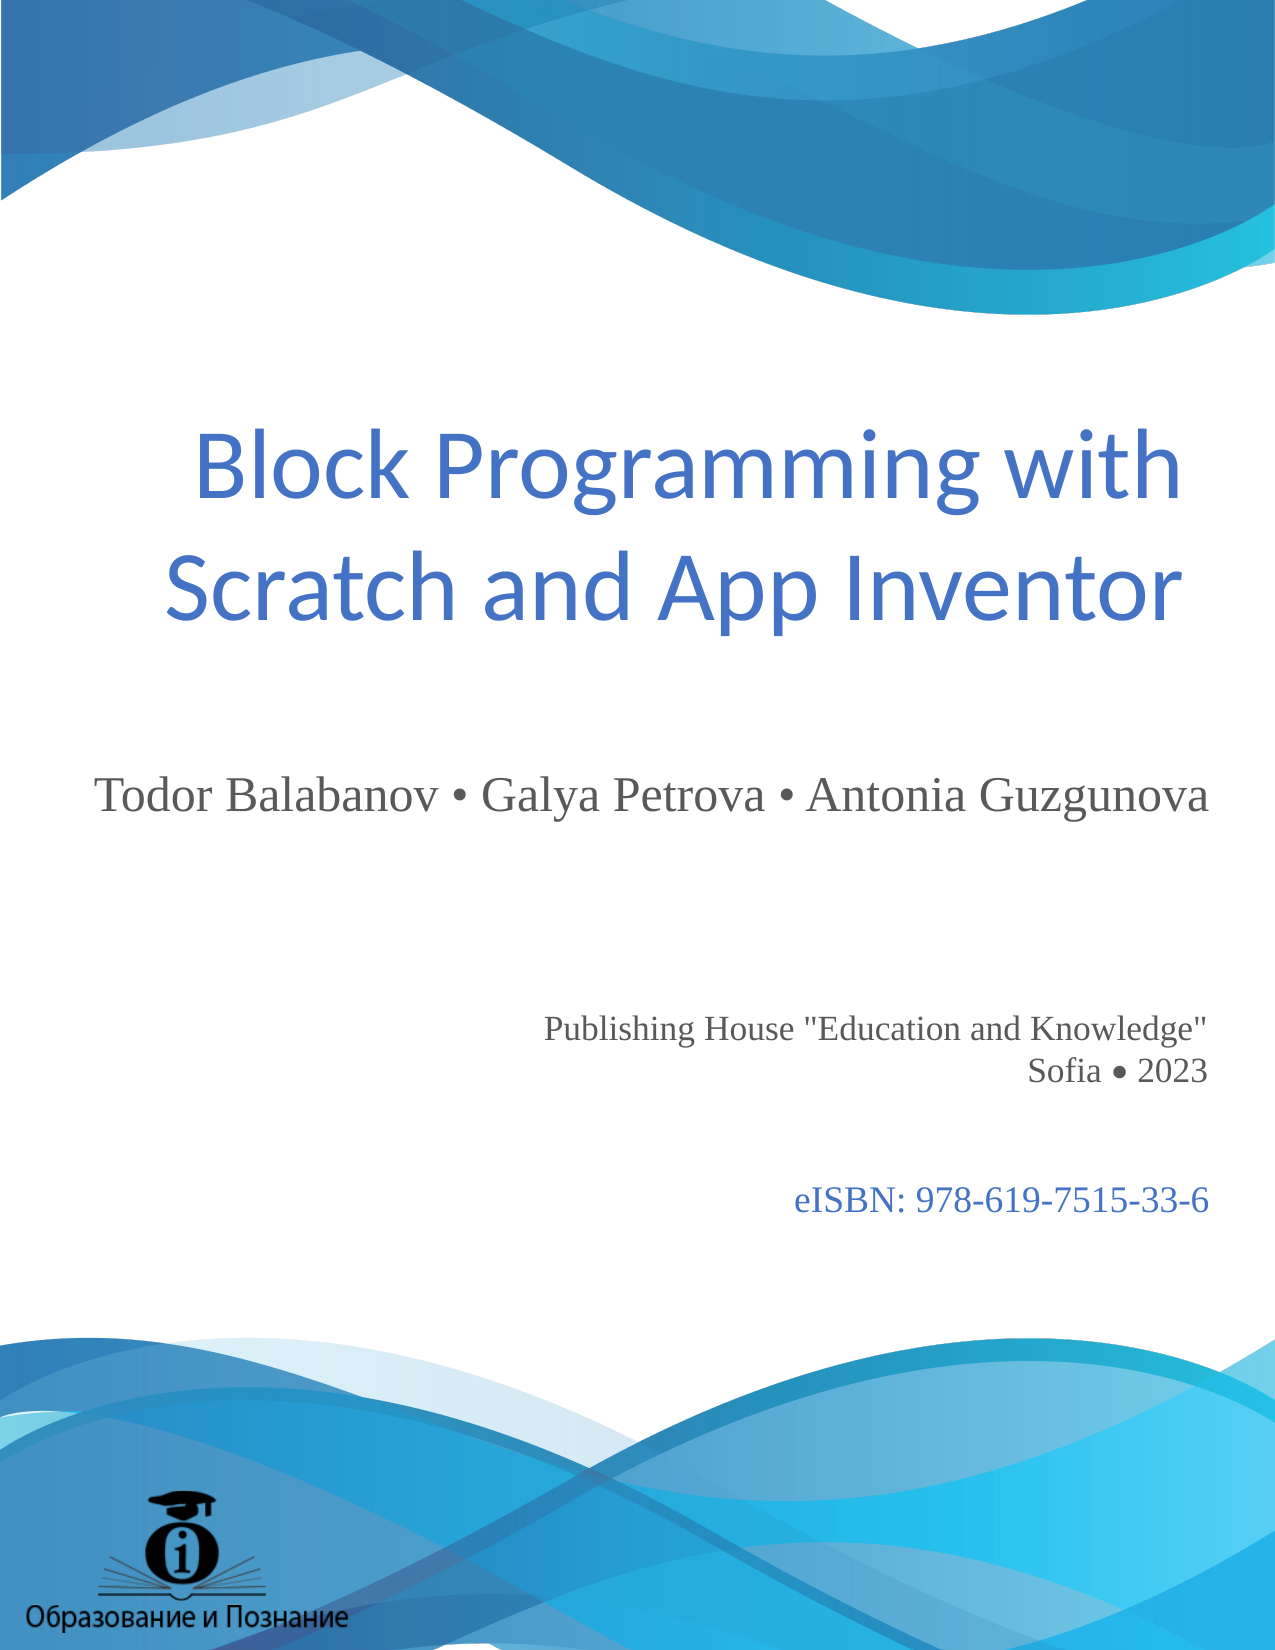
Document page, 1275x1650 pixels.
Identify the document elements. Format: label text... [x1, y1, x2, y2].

picture [0, 1483, 363, 1650]
table_header Publishing House "Education and Knowledge" [0, 1008, 1208, 1048]
table_cell Sofia • 2023 [0, 1048, 1208, 1091]
text eISBN: 978-619-7515-33-6 [0, 1178, 1275, 1221]
text Todor Balabanov • Galya Petrova • Antonia Guzgunova [0, 761, 1275, 823]
table_cell [1208, 1048, 1275, 1091]
table_header [1208, 1008, 1275, 1048]
text Block Programming with Scratch and App Inventor [0, 401, 1275, 646]
